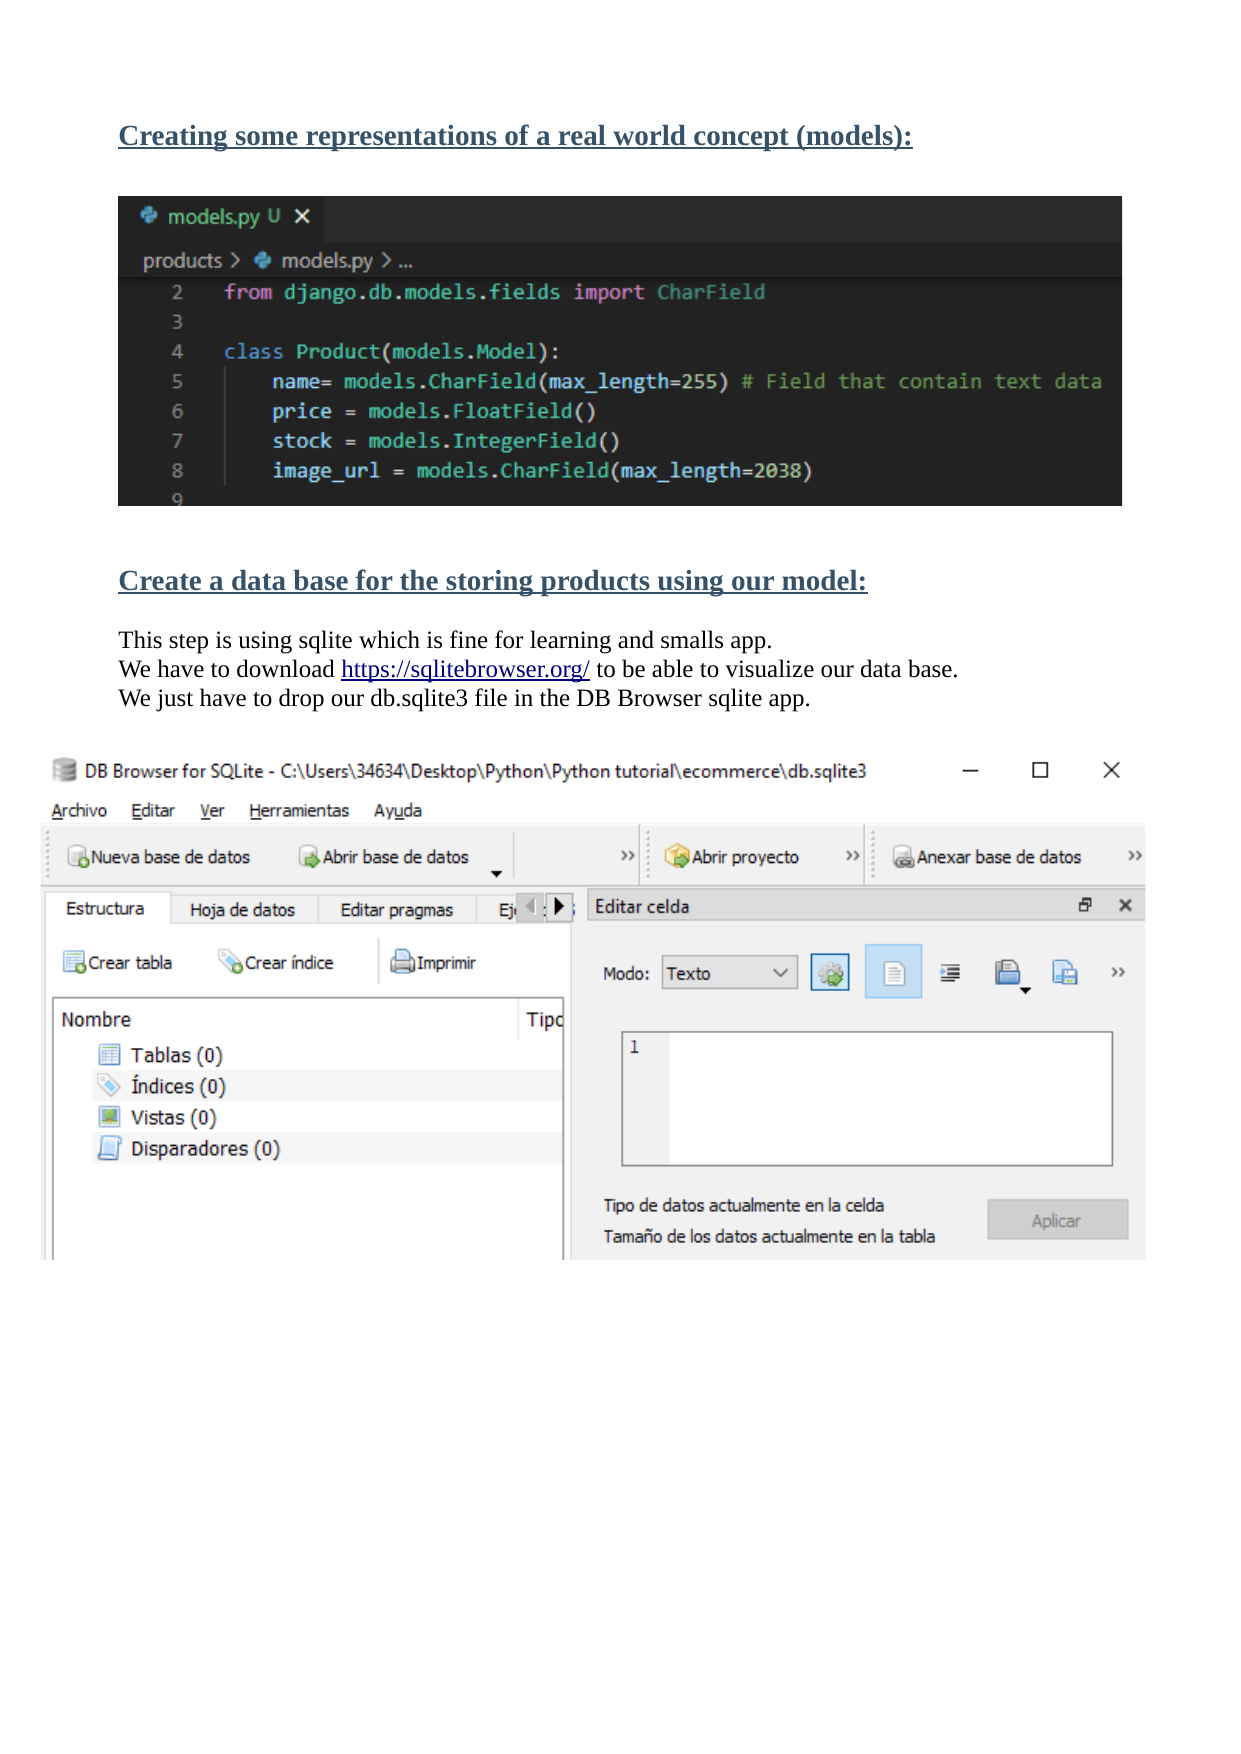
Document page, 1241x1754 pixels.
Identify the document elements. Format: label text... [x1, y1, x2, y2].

text Create a data base for the storing products using our model: [118, 563, 1122, 597]
picture [40, 751, 1146, 1260]
text This step is using sqlite which is fine for learning and smalls app. [118, 625, 1122, 654]
text Creating some representations of a real world concept (models): [118, 118, 1122, 152]
text We just have to drop our db.sqlite3 file in the DB Browser sqlite app. [118, 683, 1122, 712]
text We have to download https://sqlitebrowser.org/ to be able to visualize our data base. [118, 654, 1122, 683]
picture [118, 196, 1123, 506]
